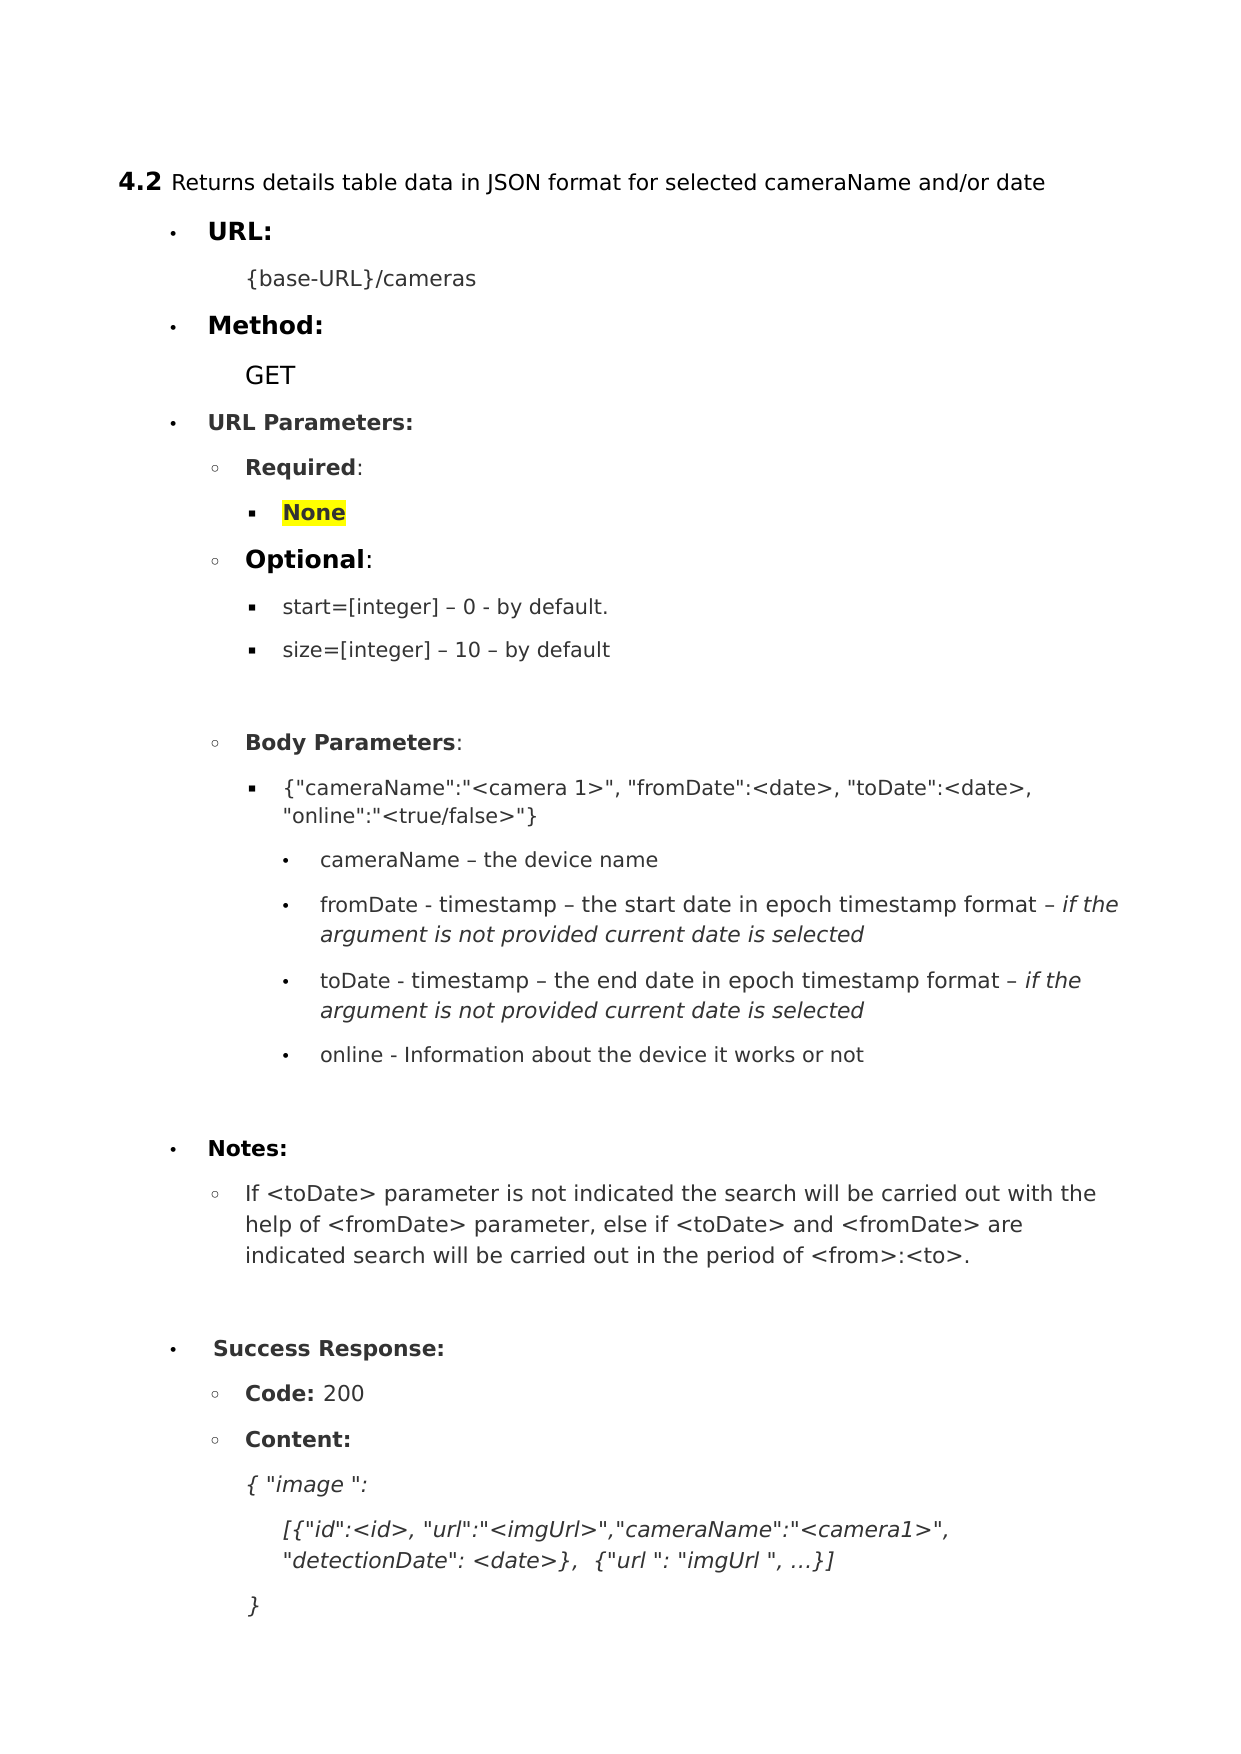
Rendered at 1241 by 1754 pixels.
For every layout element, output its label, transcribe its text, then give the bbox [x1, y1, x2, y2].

list cameraName – the device name [282, 848, 1122, 872]
list size=[integer] – 10 – by default [245, 638, 1122, 663]
list {"cameraName":"<camera 1>", "fromDate":<date>, "toDate":<date>, "online":"<true/false>"} [245, 776, 1122, 829]
list Body Parameters: [207, 731, 1122, 756]
list [{"id":<id>, "url":"<imgUrl>","cameraName":"<camera1>", "detectionDate": <date>}, {"url ": "imgUrl ", …}] [245, 1517, 1122, 1573]
list URL: [170, 217, 1122, 246]
list online - Information about the device it works or not [282, 1043, 1122, 1068]
list GET [207, 361, 1122, 390]
list URL Parameters: [170, 410, 1122, 436]
list None [245, 500, 1122, 526]
list Content: [207, 1427, 1122, 1452]
list Required: [207, 455, 1122, 481]
list start=[integer] – 0 - by default. [245, 595, 1122, 619]
list Code: 200 [207, 1381, 1122, 1407]
list If <toDate> parameter is not indicated the search will be carried out with the help of <fromDate> parameter, else if <toDate> and <fromDate> are indicated search will be carried out in the period of <from>:<to>. [207, 1181, 1122, 1268]
list { "image ": [207, 1472, 1122, 1497]
list Notes: [170, 1136, 1122, 1162]
text } [118, 1593, 1122, 1618]
list fromDate - timestamp – the start date in epoch timestamp format – if the argument is not provided current date is selected [282, 892, 1122, 948]
list {base-URL}/cameras [207, 266, 1122, 292]
list Success Response: [170, 1337, 1122, 1362]
list Optional: [207, 545, 1122, 574]
list toDate - timestamp – the end date in epoch timestamp format – if the argument is not provided current date is selected [282, 968, 1122, 1024]
list Method: [170, 311, 1122, 340]
text 4.2 Returns details table data in JSON format for selected cameraName and/or date [118, 167, 1122, 196]
